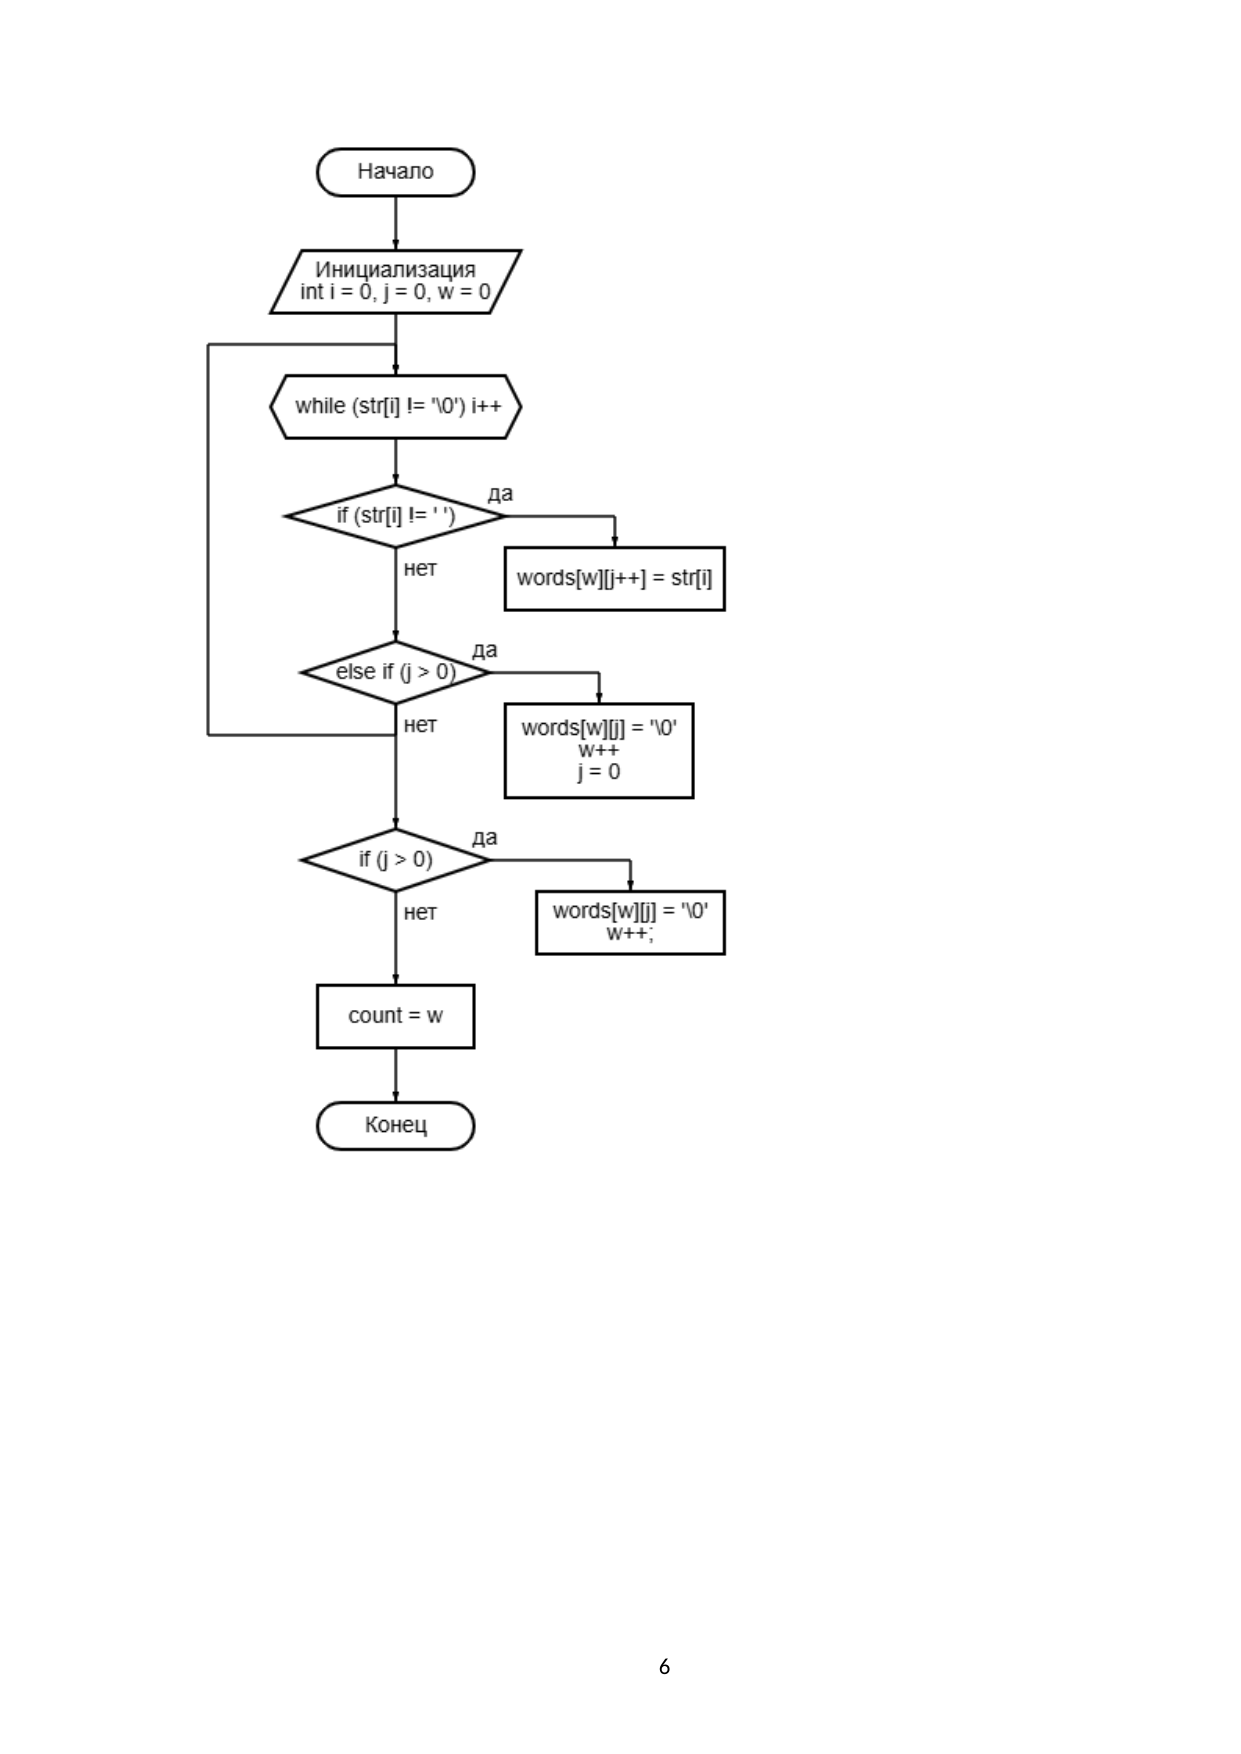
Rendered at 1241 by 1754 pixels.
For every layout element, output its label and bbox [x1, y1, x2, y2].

picture [177, 118, 756, 1181]
